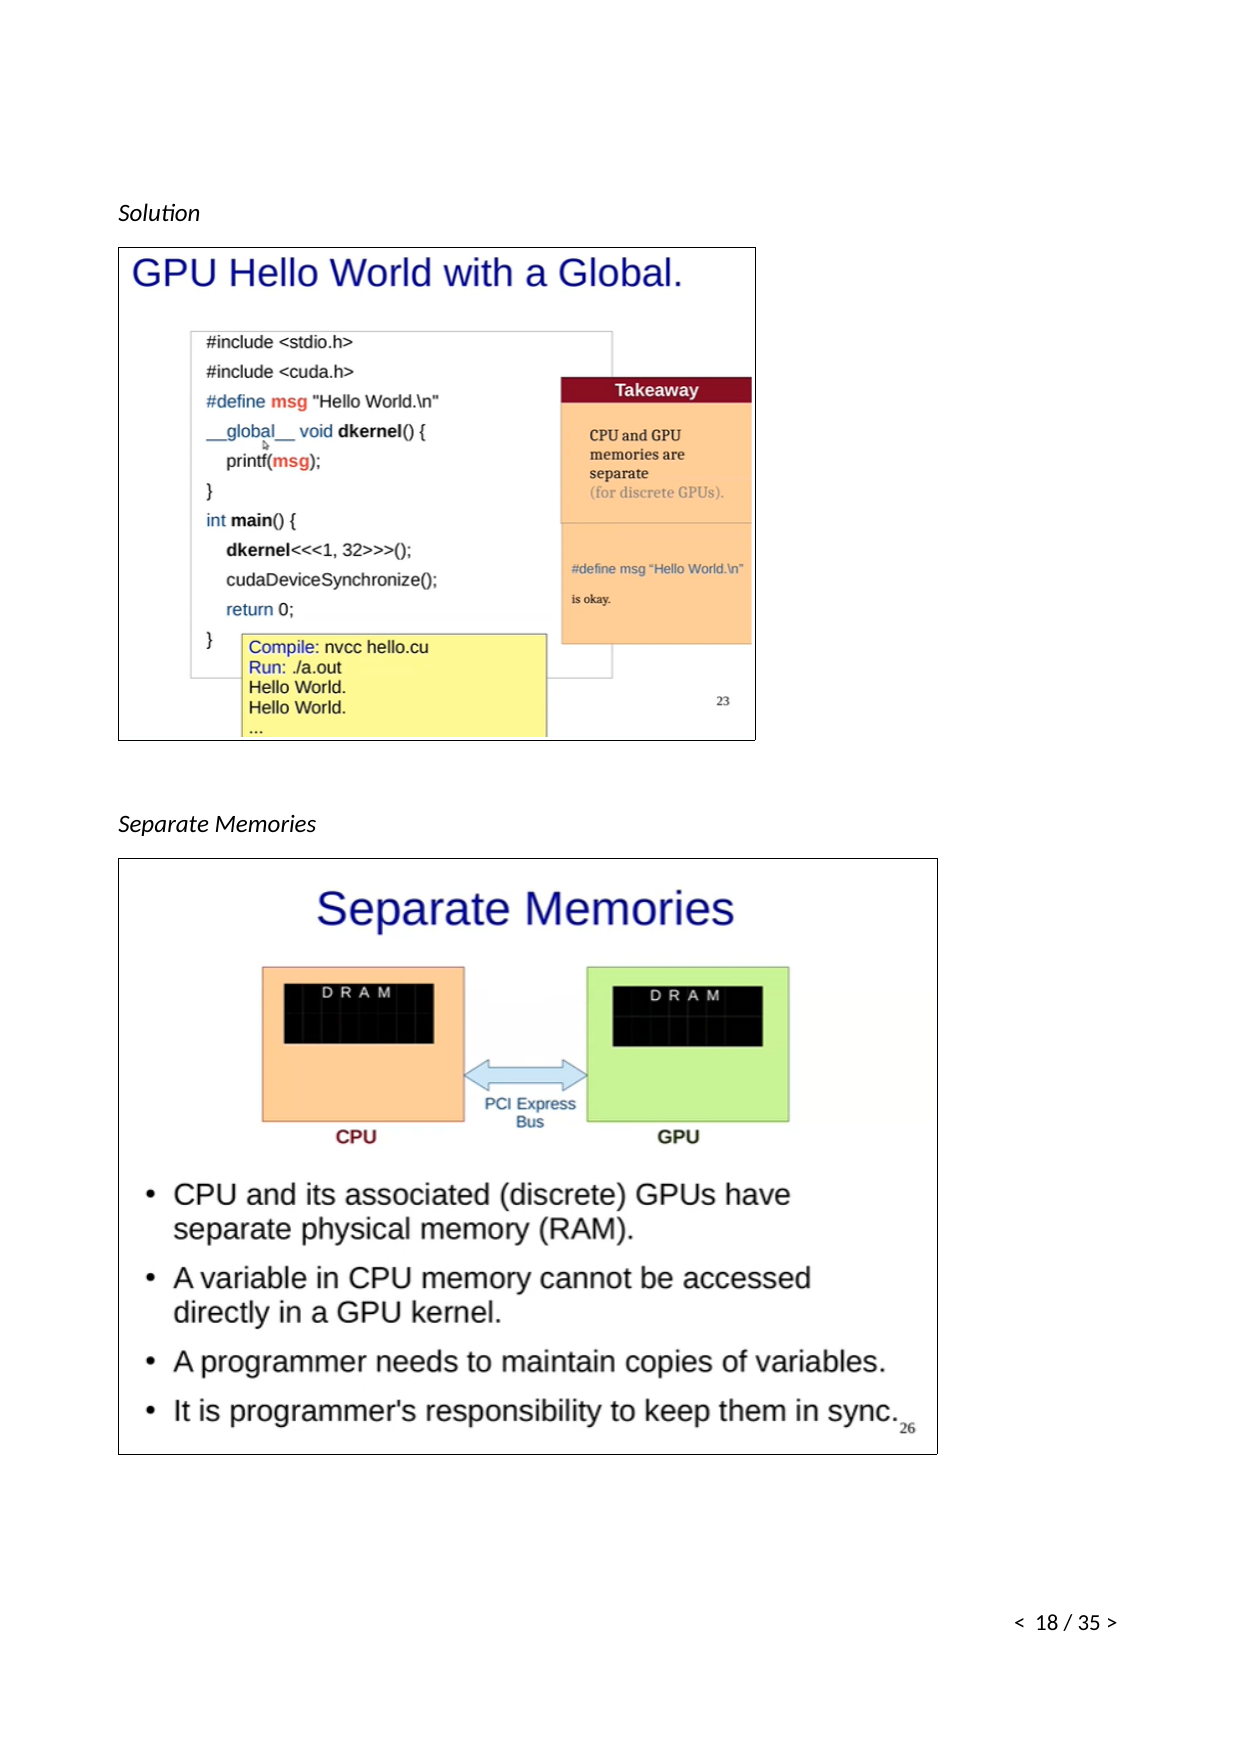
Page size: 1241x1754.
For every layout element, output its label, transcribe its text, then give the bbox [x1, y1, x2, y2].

picture [121, 249, 752, 737]
picture [121, 861, 934, 1452]
text Separate Memories [118, 808, 1122, 839]
text Solution [118, 197, 1122, 228]
